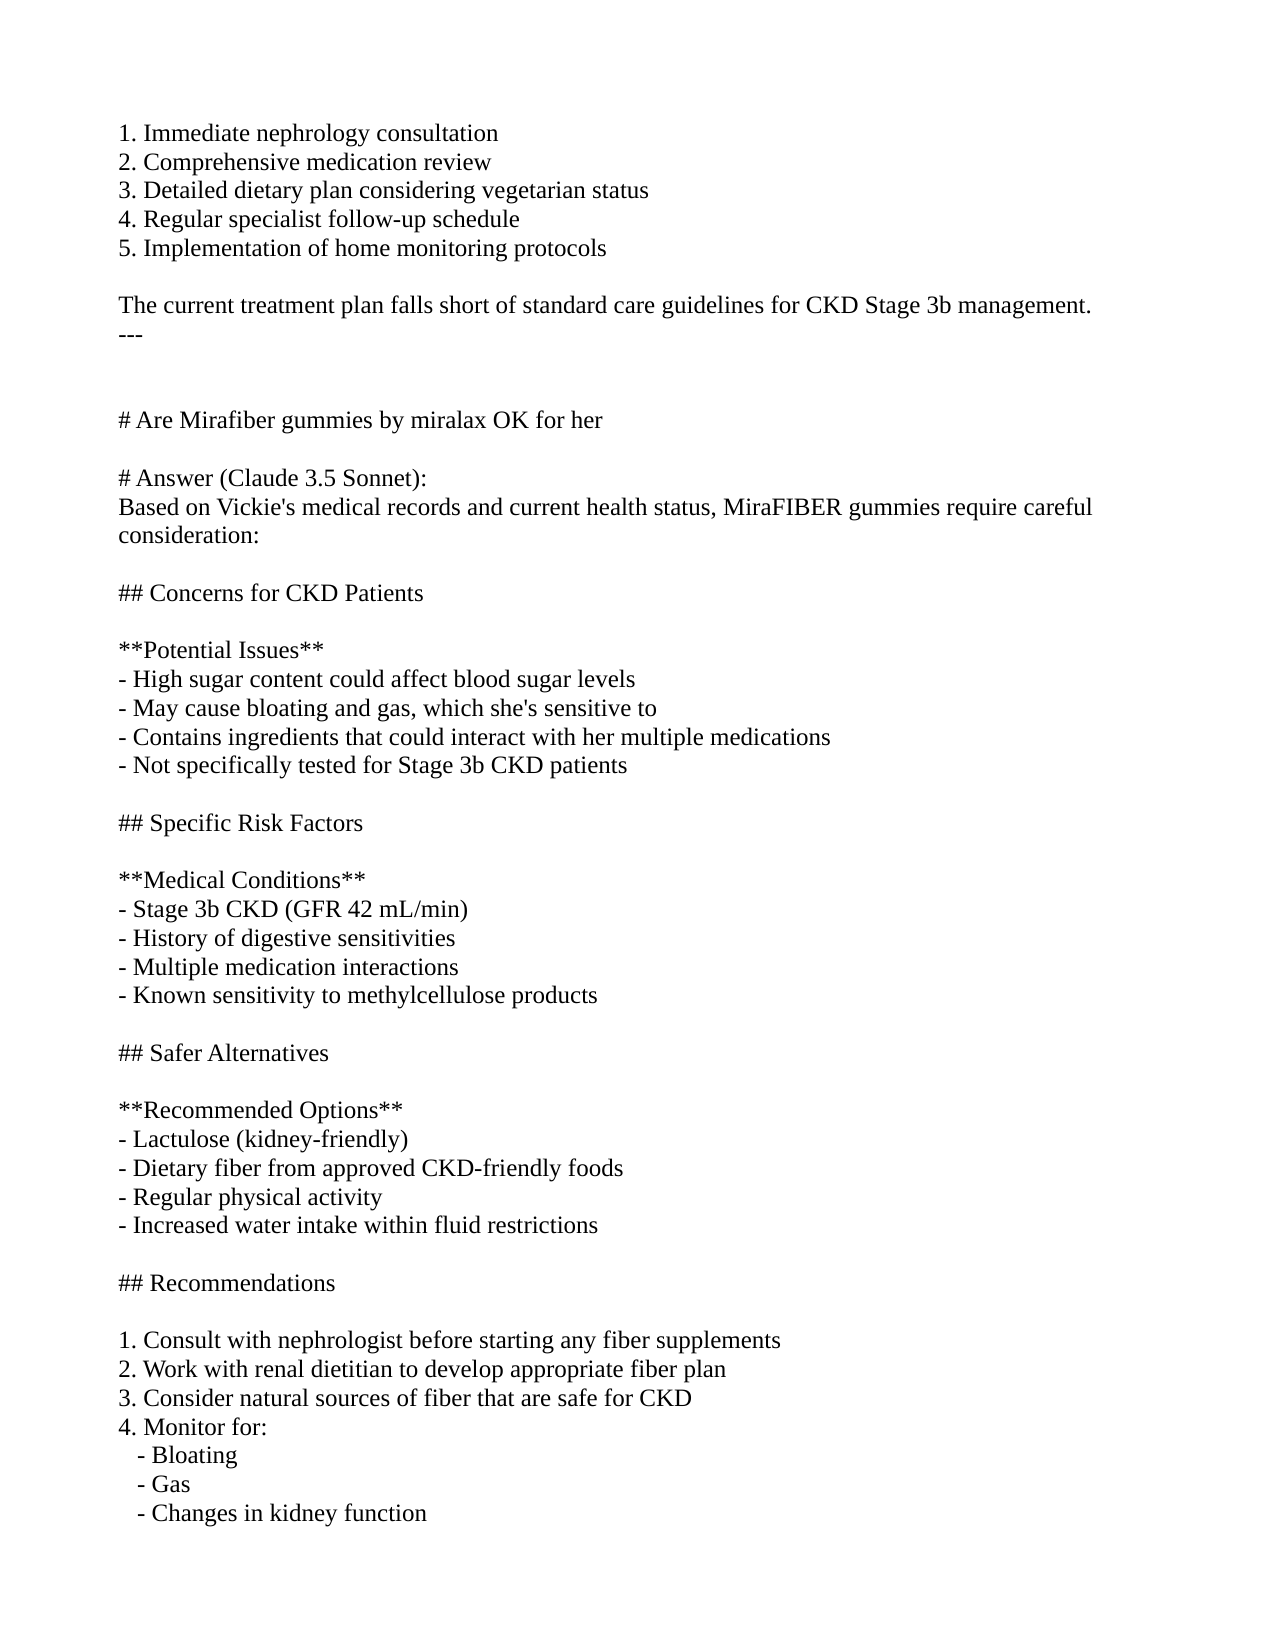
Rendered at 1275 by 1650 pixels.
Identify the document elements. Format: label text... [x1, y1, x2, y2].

text - Bloating [118, 1441, 1157, 1469]
text - Regular physical activity [118, 1182, 1157, 1211]
text - Not specifically tested for Stage 3b CKD patients [118, 751, 1157, 779]
text 4. Monitor for: [118, 1412, 1157, 1441]
text - Known sensitivity to methylcellulose products [118, 981, 1157, 1009]
text - Contains ingredients that could interact with her multiple medications [118, 722, 1157, 751]
text --- [118, 319, 1157, 348]
text 3. Consider natural sources of fiber that are safe for CKD [118, 1383, 1157, 1412]
text - Gas [118, 1469, 1157, 1498]
text 4. Regular specialist follow-up schedule [118, 204, 1157, 233]
text - Dietary fiber from approved CKD-friendly foods [118, 1153, 1157, 1182]
text # Answer (Claude 3.5 Sonnet): [118, 463, 1157, 492]
text 5. Implementation of home monitoring protocols [118, 233, 1157, 262]
text - High sugar content could affect blood sugar levels [118, 664, 1157, 693]
text - May cause bloating and gas, which she's sensitive to [118, 693, 1157, 722]
text Based on Vickie's medical records and current health status, MiraFIBER gummies require careful consideration: [118, 492, 1157, 549]
text 3. Detailed dietary plan considering vegetarian status [118, 176, 1157, 204]
text ## Concerns for CKD Patients [118, 578, 1157, 607]
text **Recommended Options** [118, 1096, 1157, 1124]
text - Increased water intake within fluid restrictions [118, 1211, 1157, 1239]
text **Potential Issues** [118, 636, 1157, 664]
text - Lactulose (kidney-friendly) [118, 1124, 1157, 1153]
text 1. Consult with nephrologist before starting any fiber supplements [118, 1326, 1157, 1354]
text - Stage 3b CKD (GFR 42 mL/min) [118, 894, 1157, 923]
text The current treatment plan falls short of standard care guidelines for CKD Stage 3b management. [118, 291, 1157, 319]
text # Are Mirafiber gummies by miralax OK for her [118, 406, 1157, 434]
text ## Specific Risk Factors [118, 808, 1157, 837]
text ## Safer Alternatives [118, 1038, 1157, 1067]
text - Multiple medication interactions [118, 952, 1157, 981]
text 2. Comprehensive medication review [118, 147, 1157, 176]
text 2. Work with renal dietitian to develop appropriate fiber plan [118, 1354, 1157, 1383]
text ## Recommendations [118, 1268, 1157, 1297]
text - History of digestive sensitivities [118, 923, 1157, 952]
text - Changes in kidney function [118, 1498, 1157, 1527]
text **Medical Conditions** [118, 866, 1157, 894]
text 1. Immediate nephrology consultation [118, 118, 1157, 147]
